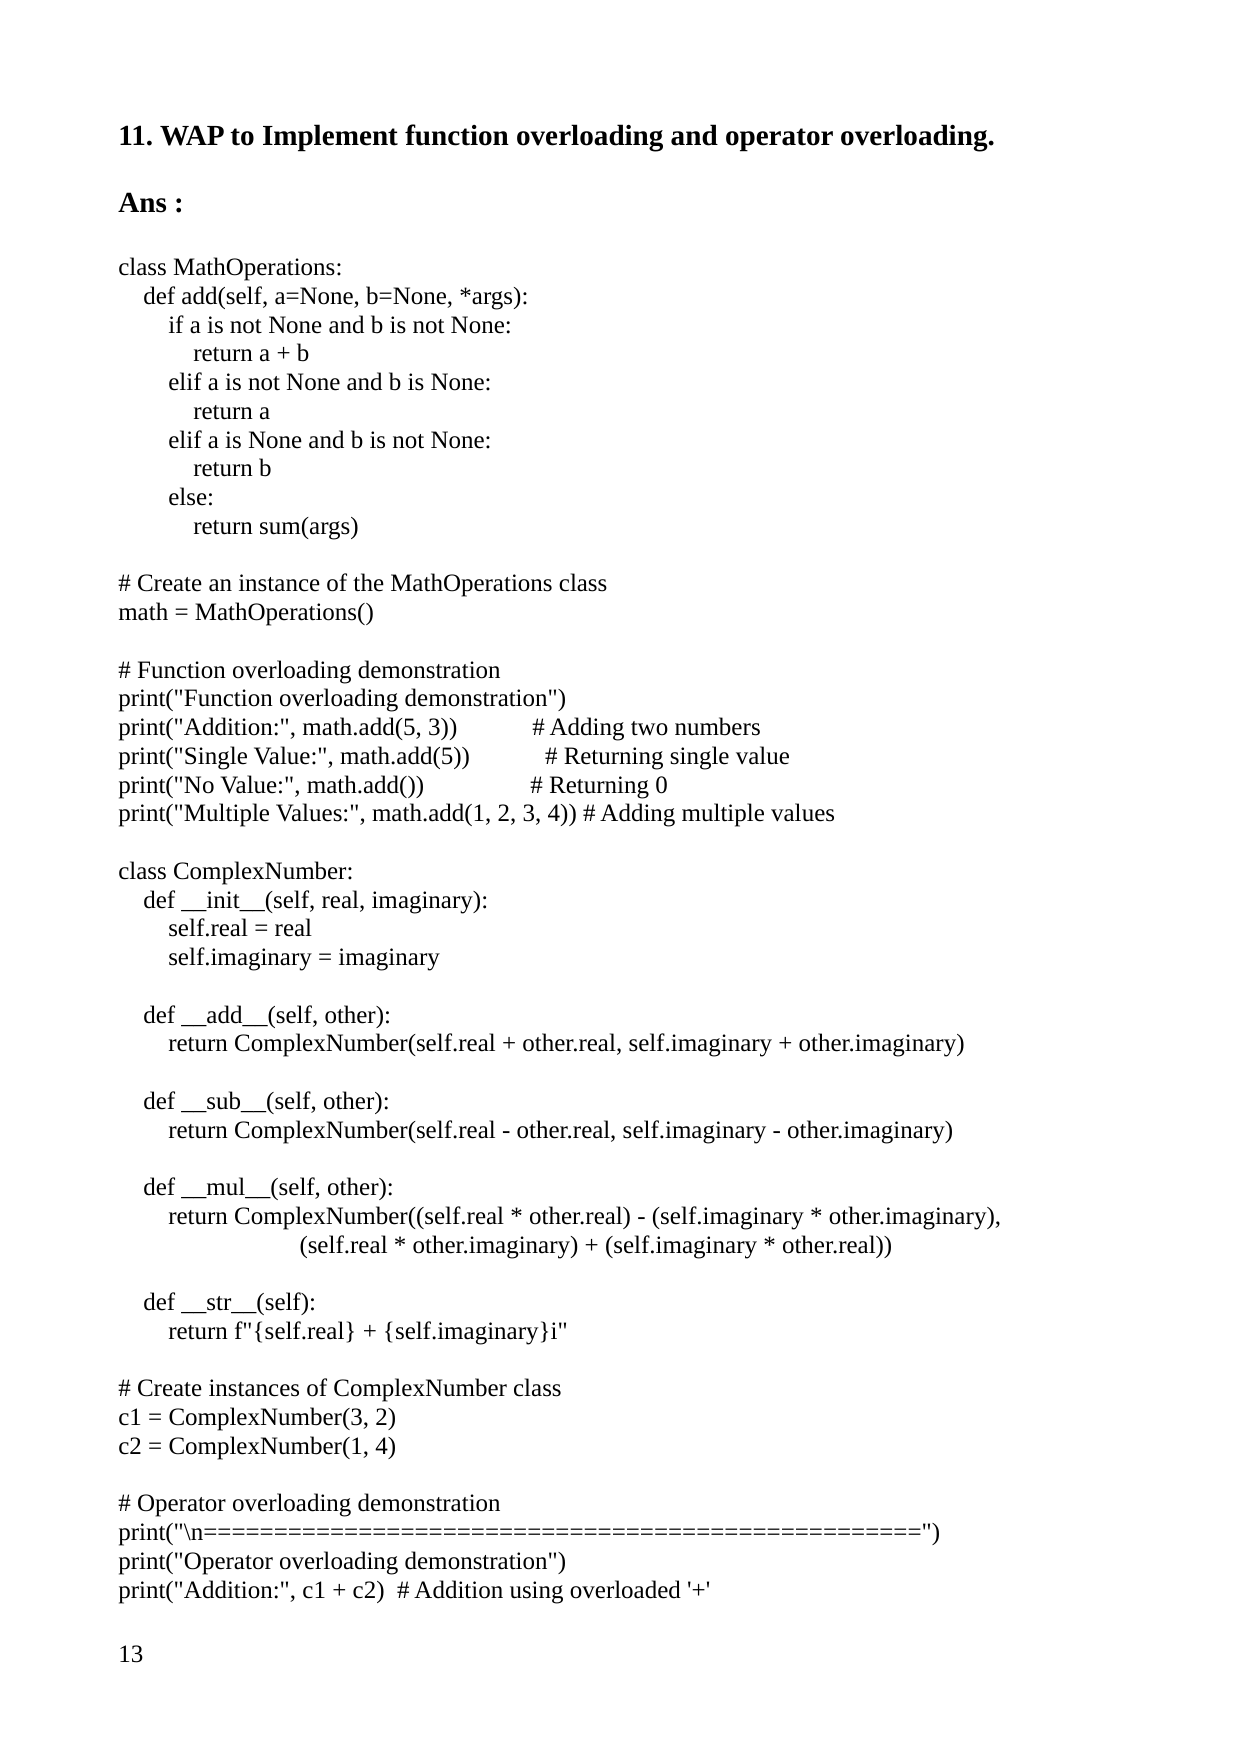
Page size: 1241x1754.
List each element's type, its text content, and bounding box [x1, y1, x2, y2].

text def __init__(self, real, imaginary): [118, 885, 1122, 913]
text c1 = ComplexNumber(3, 2) [118, 1402, 1122, 1431]
text print("Addition:", c1 + c2) # Addition using overloaded '+' [118, 1575, 1122, 1603]
text # Create instances of ComplexNumber class [118, 1373, 1122, 1402]
text class ComplexNumber: [118, 856, 1122, 885]
text print("No Value:", math.add()) # Returning 0 [118, 770, 1122, 798]
text elif a is None and b is not None: [118, 425, 1122, 453]
text print("Single Value:", math.add(5)) # Returning single value [118, 741, 1122, 770]
text print("Function overloading demonstration") [118, 683, 1122, 712]
text def __sub__(self, other): [118, 1086, 1122, 1115]
text 11. WAP to Implement function overloading and operator overloading. [118, 118, 1122, 152]
text (self.real * other.imaginary) + (self.imaginary * other.real)) [118, 1230, 1122, 1258]
text # Operator overloading demonstration [118, 1488, 1122, 1517]
text def __add__(self, other): [118, 1000, 1122, 1028]
text def __str__(self): [118, 1287, 1122, 1316]
text print("Operator overloading demonstration") [118, 1546, 1122, 1575]
text class MathOperations: [118, 252, 1122, 281]
text return b [118, 453, 1122, 482]
text # Create an instance of the MathOperations class [118, 568, 1122, 597]
text math = MathOperations() [118, 597, 1122, 626]
text return ComplexNumber(self.real + other.real, self.imaginary + other.imaginary) [118, 1028, 1122, 1057]
text elif a is not None and b is None: [118, 367, 1122, 396]
text c2 = ComplexNumber(1, 4) [118, 1431, 1122, 1460]
text def __mul__(self, other): [118, 1172, 1122, 1201]
text return sum(args) [118, 511, 1122, 540]
text else: [118, 482, 1122, 511]
text return a + b [118, 338, 1122, 367]
text return ComplexNumber(self.real - other.real, self.imaginary - other.imaginary) [118, 1115, 1122, 1143]
text # Function overloading demonstration [118, 655, 1122, 683]
text print("\n===================================================") [118, 1517, 1122, 1546]
text return a [118, 396, 1122, 425]
text print("Addition:", math.add(5, 3)) # Adding two numbers [118, 712, 1122, 741]
text self.real = real [118, 913, 1122, 942]
text return ComplexNumber((self.real * other.real) - (self.imaginary * other.imaginary), [118, 1201, 1122, 1230]
text print("Multiple Values:", math.add(1, 2, 3, 4)) # Adding multiple values [118, 798, 1122, 827]
text if a is not None and b is not None: [118, 310, 1122, 338]
text return f"{self.real} + {self.imaginary}i" [118, 1316, 1122, 1345]
text def add(self, a=None, b=None, *args): [118, 281, 1122, 310]
text Ans : [118, 185, 1122, 219]
text self.imaginary = imaginary [118, 942, 1122, 971]
